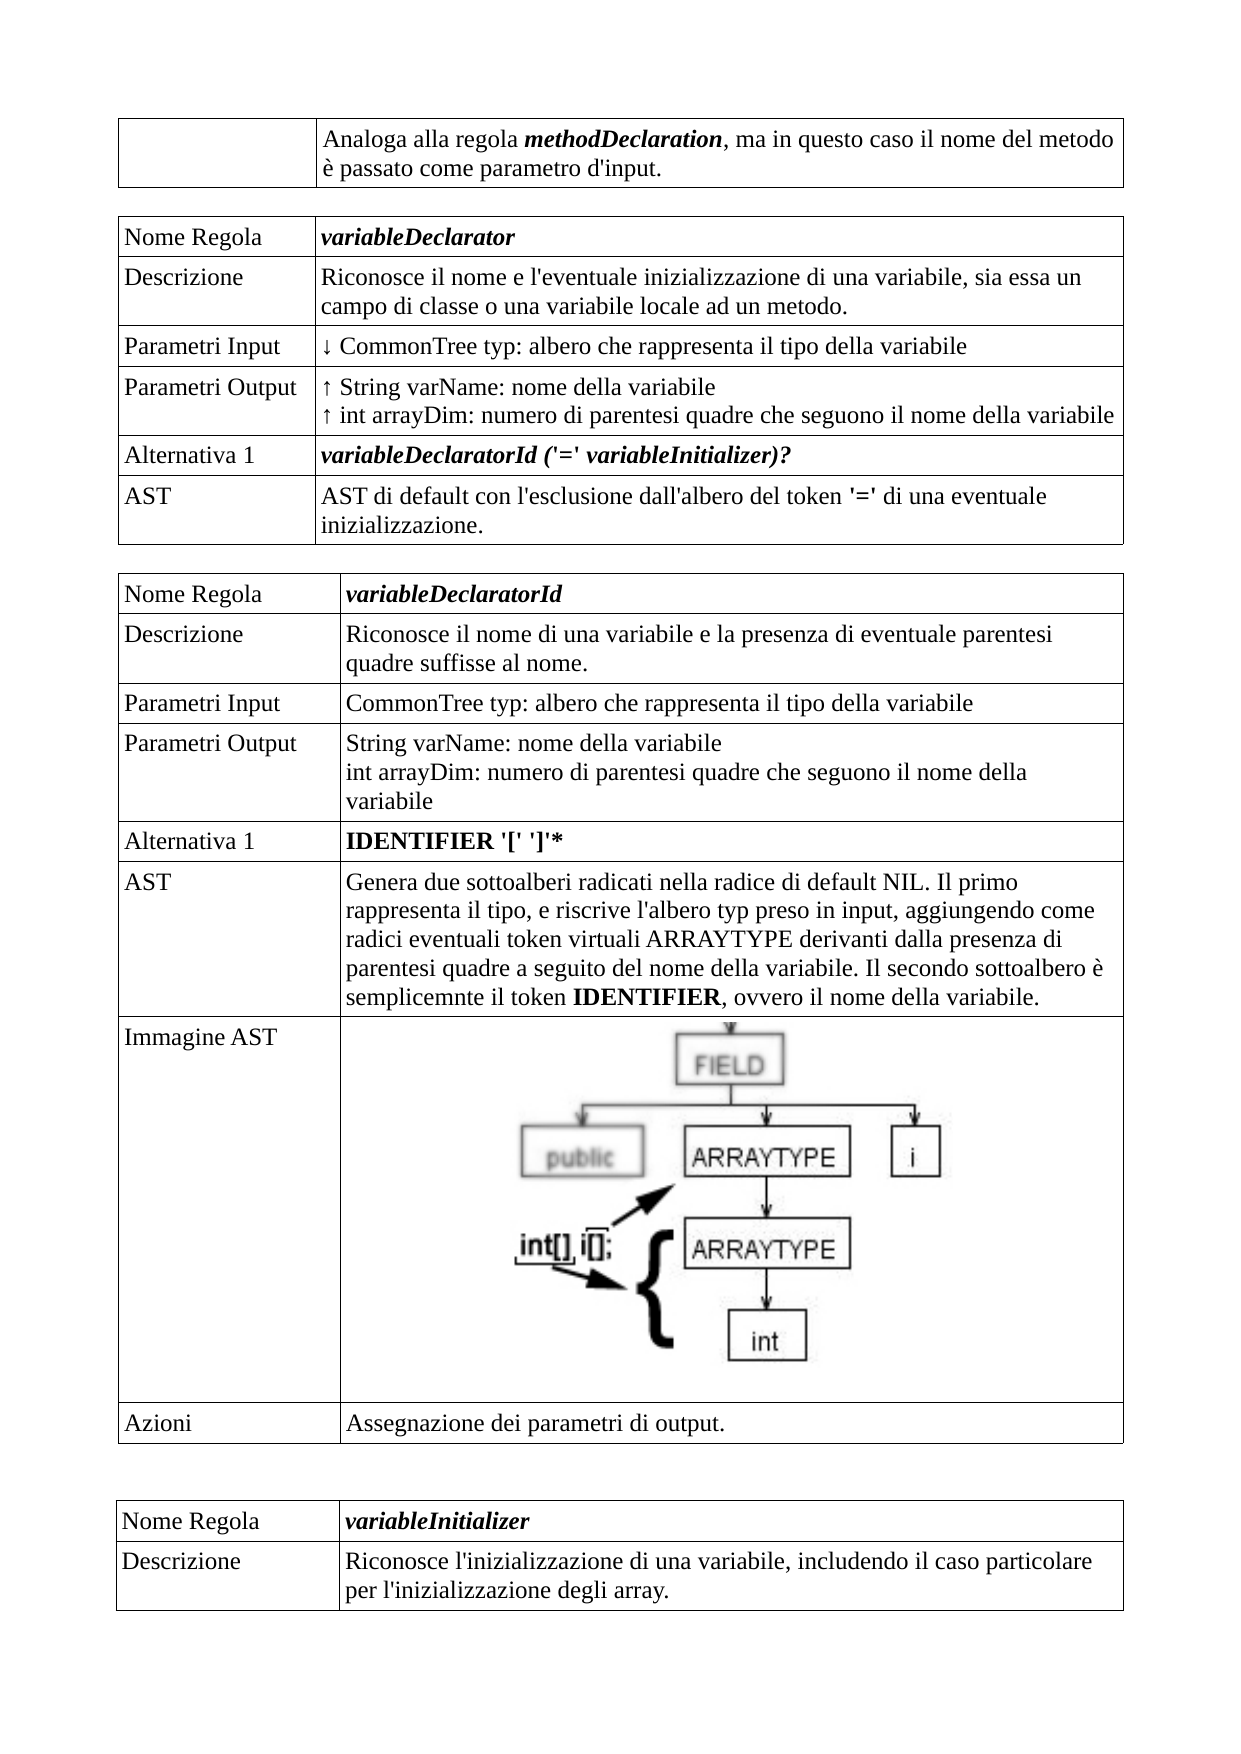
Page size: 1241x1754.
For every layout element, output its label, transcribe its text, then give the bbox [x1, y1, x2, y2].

table_cell Genera due sottoalberi radicati nella radice di default NIL. Il primo rappresenta il tipo, e riscrive l'albero typ preso in input, aggiungendo come radici eventuali token virtuali ARRAYTYPE derivanti dalla presenza di parentesi quadre a seguito del nome della variabile. Il secondo sottoalbero è semplicemnte il token IDENTIFIER, ovvero il nome della variabile. [341, 862, 1123, 1016]
table_cell Azioni [119, 1403, 340, 1443]
table_cell Alternativa 1 [119, 436, 315, 475]
table_cell variableDeclaratorId ('=' variableInitializer)? [316, 436, 1123, 475]
table_header variableDeclarator [316, 217, 1123, 256]
table_cell ↓ CommonTree typ: albero che rappresenta il tipo della variabile [316, 326, 1123, 366]
table_cell AST [119, 476, 315, 544]
table_cell Alternativa 1 [119, 822, 340, 861]
table_cell Descrizione [119, 257, 315, 325]
table_cell Analoga alla regola methodDeclaration, ma in questo caso il nome del metodo è passato come parametro d'input. [317, 119, 1123, 187]
table_cell String varName: nome della variabile int arrayDim: numero di parentesi quadre che seguono il nome della variabile [341, 724, 1123, 821]
table_cell Riconosce il nome e l'eventuale inizializzazione di una variabile, sia essa un campo di classe o una variabile locale ad un metodo. [316, 257, 1123, 325]
table_header Nome Regola [119, 217, 315, 256]
table_header variableDeclaratorId [341, 574, 1123, 613]
table_cell Parametri Input [119, 684, 340, 723]
table_header Nome Regola [117, 1501, 339, 1541]
table_cell CommonTree typ: albero che rappresenta il tipo della variabile [341, 684, 1123, 723]
table_cell Descrizione [117, 1542, 339, 1609]
table_cell Parametri Input [119, 326, 315, 366]
table_cell Parametri Output [119, 367, 315, 435]
table_cell AST [119, 862, 340, 1016]
table_cell ↑ String varName: nome della variabile ↑ int arrayDim: numero di parentesi quadre che seguono il nome della variabile [316, 367, 1123, 435]
table_cell [119, 119, 316, 187]
table_cell Descrizione [119, 614, 340, 682]
table_header Nome Regola [119, 574, 340, 613]
table_cell Parametri Output [119, 724, 340, 821]
picture [509, 1022, 954, 1368]
table_cell [341, 1017, 1123, 1402]
table_cell Assegnazione dei parametri di output. [341, 1403, 1123, 1443]
table_header variableInitializer [340, 1501, 1123, 1541]
table_cell Riconosce il nome di una variabile e la presenza di eventuale parentesi quadre suffisse al nome. [341, 614, 1123, 682]
table_cell IDENTIFIER '[' ']'* [341, 822, 1123, 861]
table_cell AST di default con l'esclusione dall'albero del token '=' di una eventuale inizializzazione. [316, 476, 1123, 544]
table_cell Riconosce l'inizializzazione di una variabile, includendo il caso particolare per l'inizializzazione degli array. [340, 1542, 1123, 1609]
table_cell Immagine AST [119, 1017, 340, 1402]
